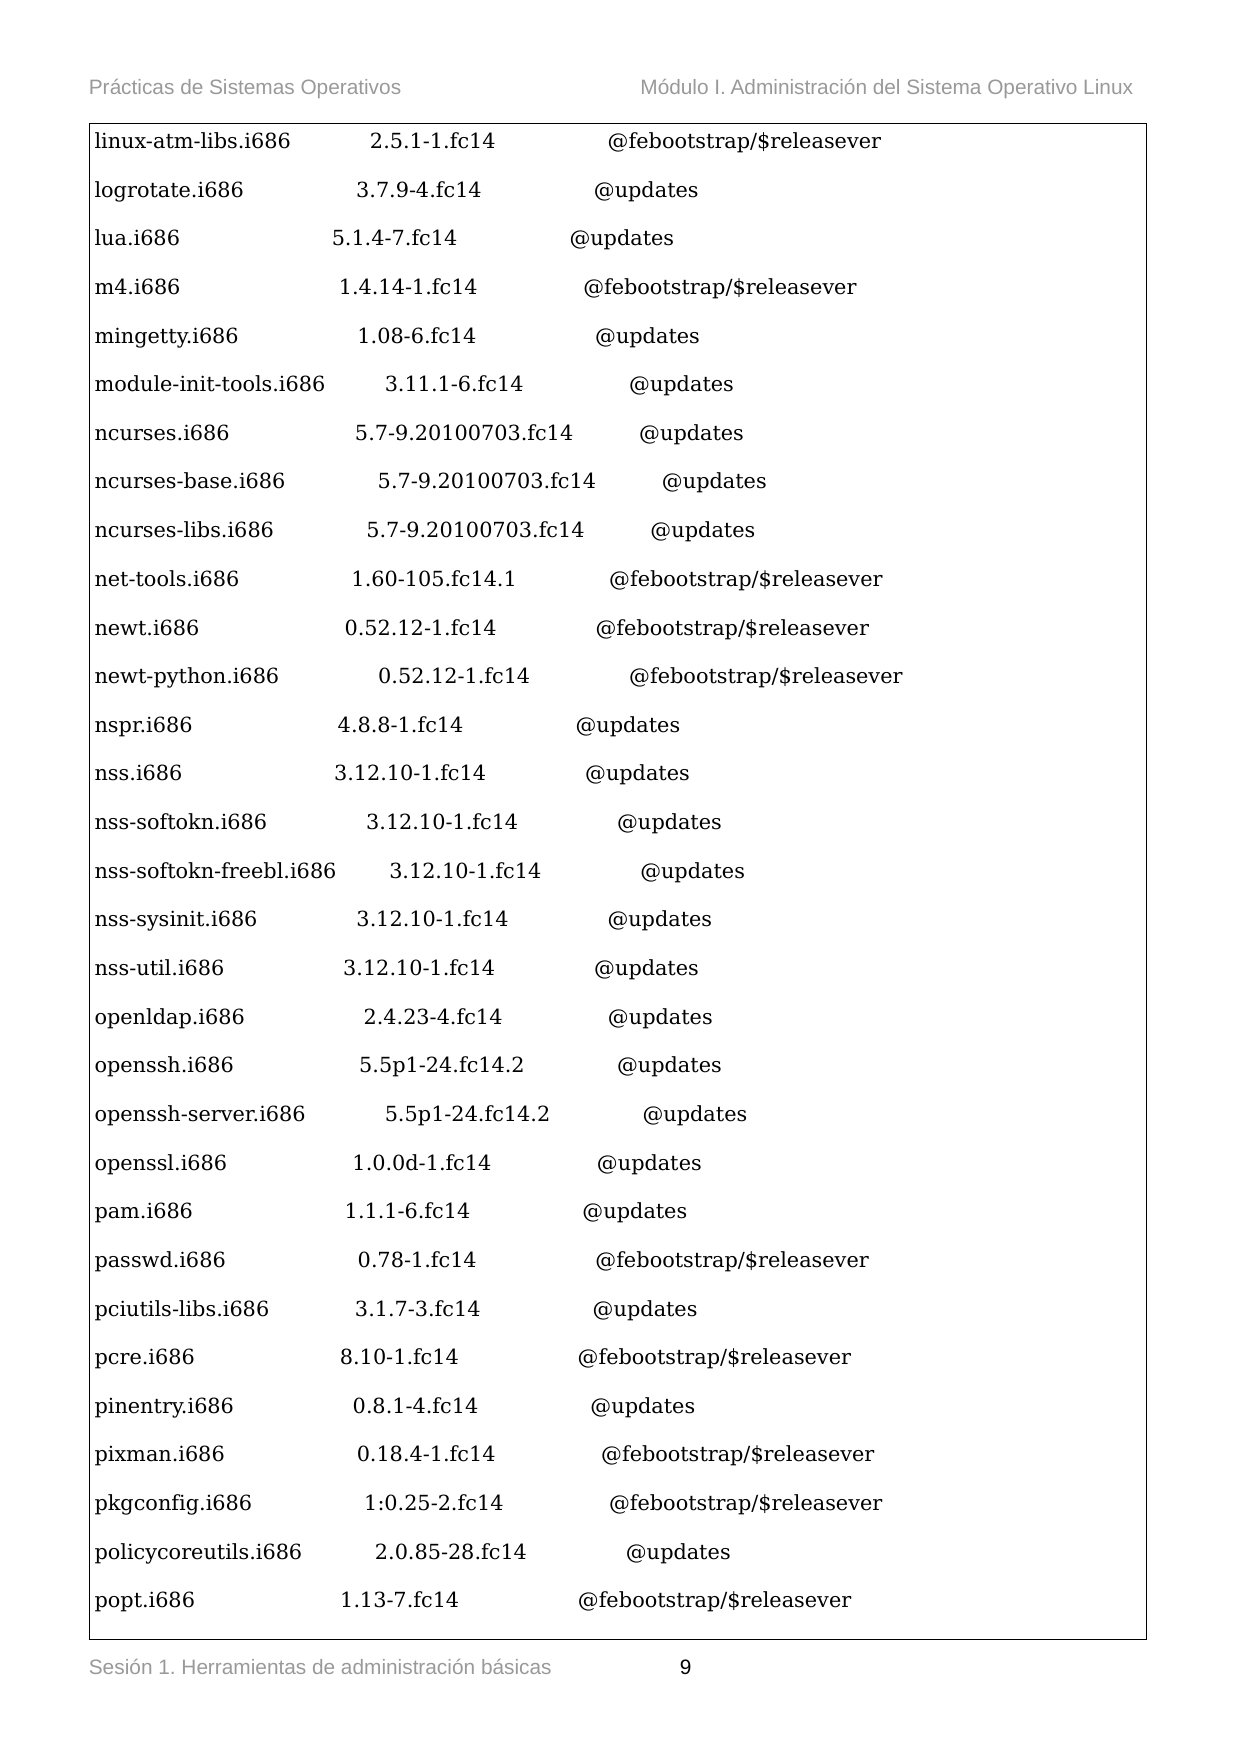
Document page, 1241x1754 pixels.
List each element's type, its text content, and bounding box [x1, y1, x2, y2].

table_header linux-atm-libs.i686 2.5.1-1.fc14 @febootstrap/$releasever logrotate.i686 3.7.9-4.fc14 @updates lua.i686 5.1.4-7.fc14 @updates m4.i686 1.4.14-1.fc14 @febootstrap/$releasever mingetty.i686 1.08-6.fc14 @updates module-init-tools.i686 3.11.1-6.fc14 @updates ncurses.i686 5.7-9.20100703.fc14 @updates ncurses-base.i686 5.7-9.20100703.fc14 @updates ncurses-libs.i686 5.7-9.20100703.fc14 @updates net-tools.i686 1.60-105.fc14.1 @febootstrap/$releasever newt.i686 0.52.12-1.fc14 @febootstrap/$releasever newt-python.i686 0.52.12-1.fc14 @febootstrap/$releasever nspr.i686 4.8.8-1.fc14 @updates nss.i686 3.12.10-1.fc14 @updates nss-softokn.i686 3.12.10-1.fc14 @updates nss-softokn-freebl.i686 3.12.10-1.fc14 @updates nss-sysinit.i686 3.12.10-1.fc14 @updates nss-util.i686 3.12.10-1.fc14 @updates openldap.i686 2.4.23-4.fc14 @updates openssh.i686 5.5p1-24.fc14.2 @updates openssh-server.i686 5.5p1-24.fc14.2 @updates openssl.i686 1.0.0d-1.fc14 @updates pam.i686 1.1.1-6.fc14 @updates passwd.i686 0.78-1.fc14 @febootstrap/$releasever pciutils-libs.i686 3.1.7-3.fc14 @updates pcre.i686 8.10-1.fc14 @febootstrap/$releasever pinentry.i686 0.8.1-4.fc14 @updates pixman.i686 0.18.4-1.fc14 @febootstrap/$releasever pkgconfig.i686 1:0.25-2.fc14 @febootstrap/$releasever policycoreutils.i686 2.0.85-28.fc14 @updates popt.i686 1.13-7.fc14 @febootstrap/$releasever [90, 124, 1146, 1639]
